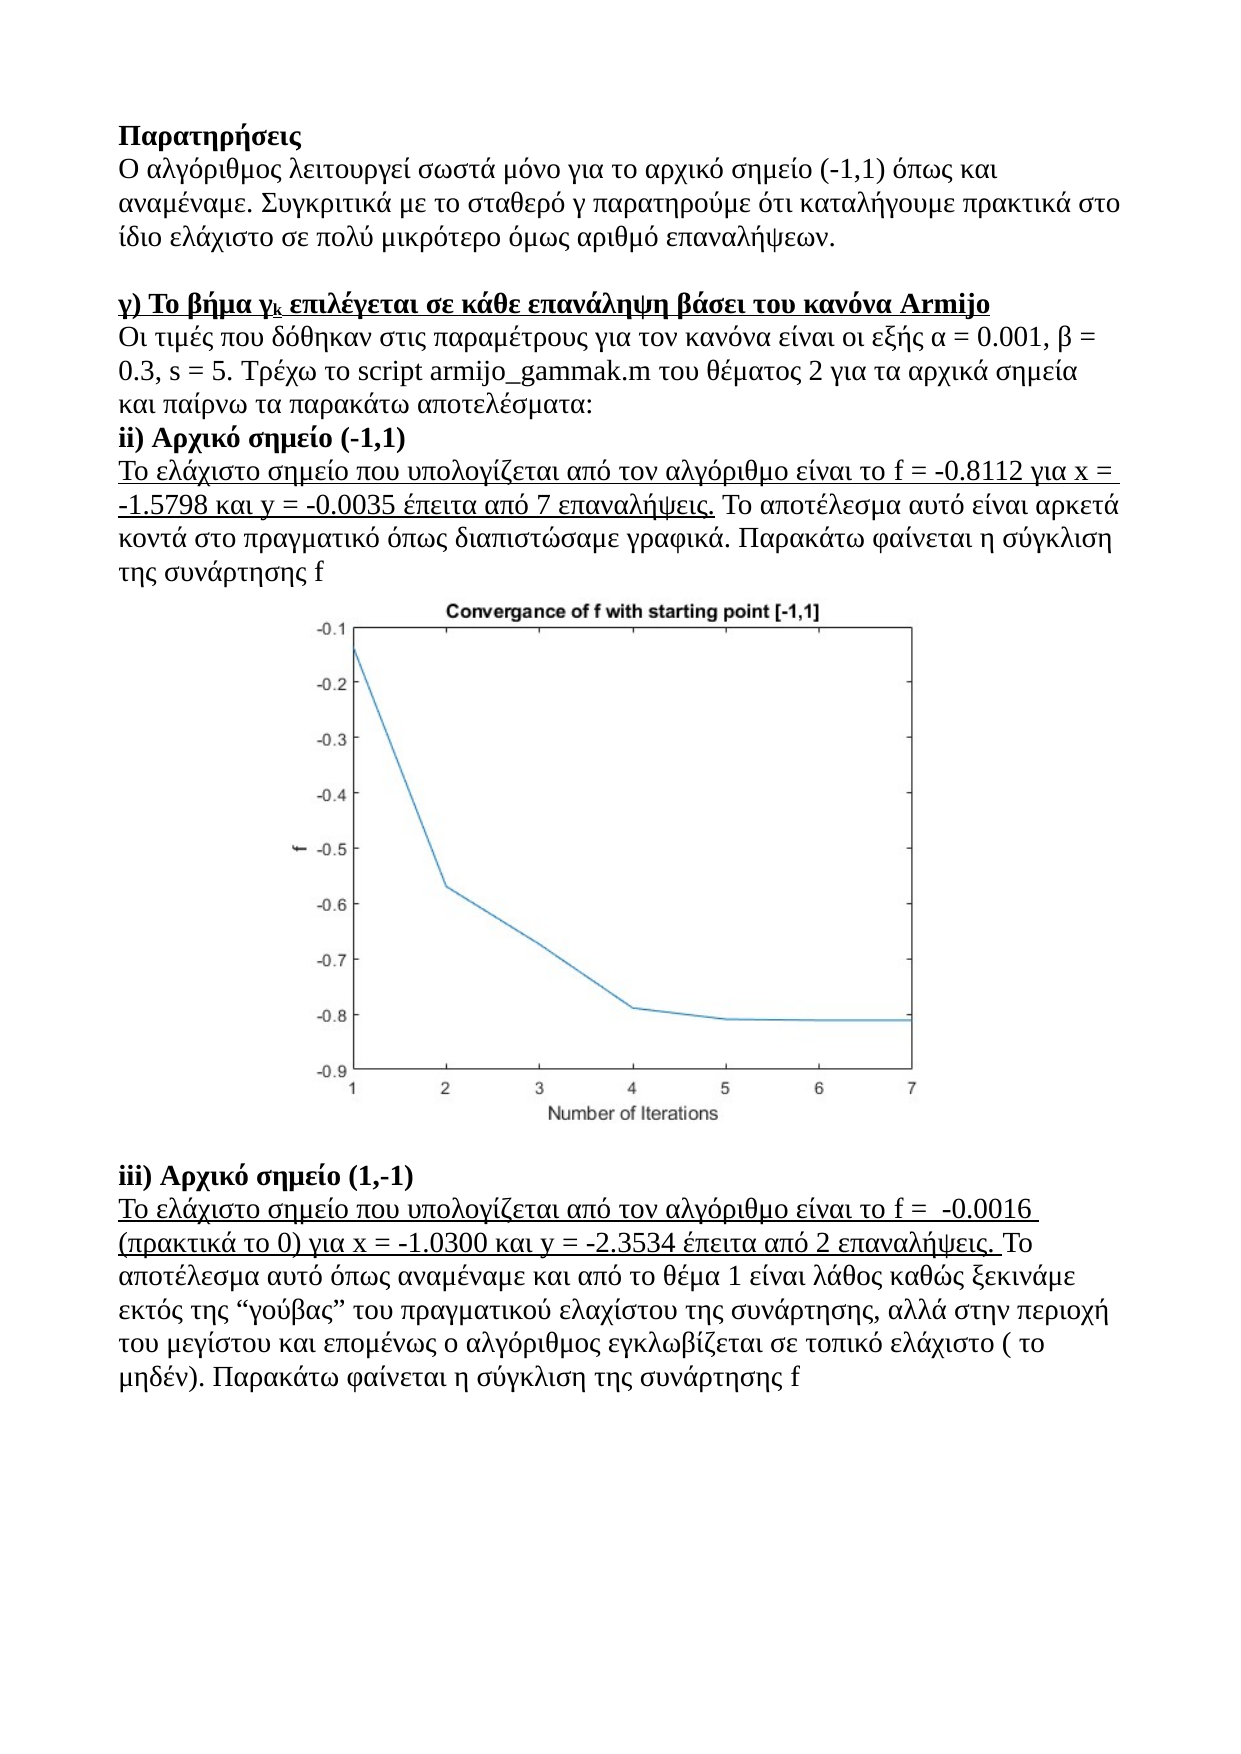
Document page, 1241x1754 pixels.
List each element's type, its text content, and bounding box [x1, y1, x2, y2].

text γ) Το βήμα γk επιλέγεται σε κάθε επανάληψη βάσει του κανόνα Armijo [118, 286, 1122, 319]
text Ο αλγόριθμος λειτουργεί σωστά μόνο για το αρχικό σημείο (-1,1) όπως και αναμέναμε. Συγκριτικά με το σταθερό γ παρατηρούμε ότι καταλήγουμε πρακτικά στο ίδιο ελάχιστο σε πολύ μικρότερο όμως αριθμό επαναλήψεων. [118, 152, 1122, 252]
text Παρατηρήσεις [118, 118, 1122, 152]
text ii) Αρχικό σημείο (-1,1) [118, 420, 1122, 453]
text Το ελάχιστο σημείο που υπολογίζεται από τον αλγόριθμο είναι το f = -0.8112 για x = -1.5798 και y = -0.0035 έπειτα από 7 επαναλήψεις. Το αποτέλεσμα αυτό είναι αρκετά κοντά στο πραγματικό όπως διαπιστώσαμε γραφικά. Παρακάτω φαίνεται η σύγκλιση της συνάρτησης f [118, 453, 1122, 588]
text iii) Αρχικό σημείο (1,-1) [118, 1158, 1122, 1191]
text Οι τιμές που δόθηκαν στις παραμέτρους για τον κανόνα είναι οι εξής α = 0.001, β = 0.3, s = 5. Τρέχω το script armijo_gammak.m του θέματος 2 για τα αρχικά σημεία και παίρνω τα παρακάτω αποτελέσματα: [118, 319, 1122, 420]
text Το ελάχιστο σημείο που υπολογίζεται από τον αλγόριθμο είναι το f = -0.0016 (πρακτικά το 0) για x = -1.0300 και y = -2.3534 έπειτα από 2 επαναλήψεις. Το αποτέλεσμα αυτό όπως αναμέναμε και από το θέμα 1 είναι λάθος καθώς ξεκινάμε εκτός της “γούβας” του πραγματικού ελαχίστου της συνάρτησης, αλλά στην περιοχή του μεγίστου και επομένως ο αλγόριθμος εγκλωβίζεται σε τοπικό ελάχιστο ( το μηδέν). Παρακάτω φαίνεται η σύγκλιση της συνάρτησης f [118, 1191, 1122, 1393]
picture [259, 587, 981, 1129]
